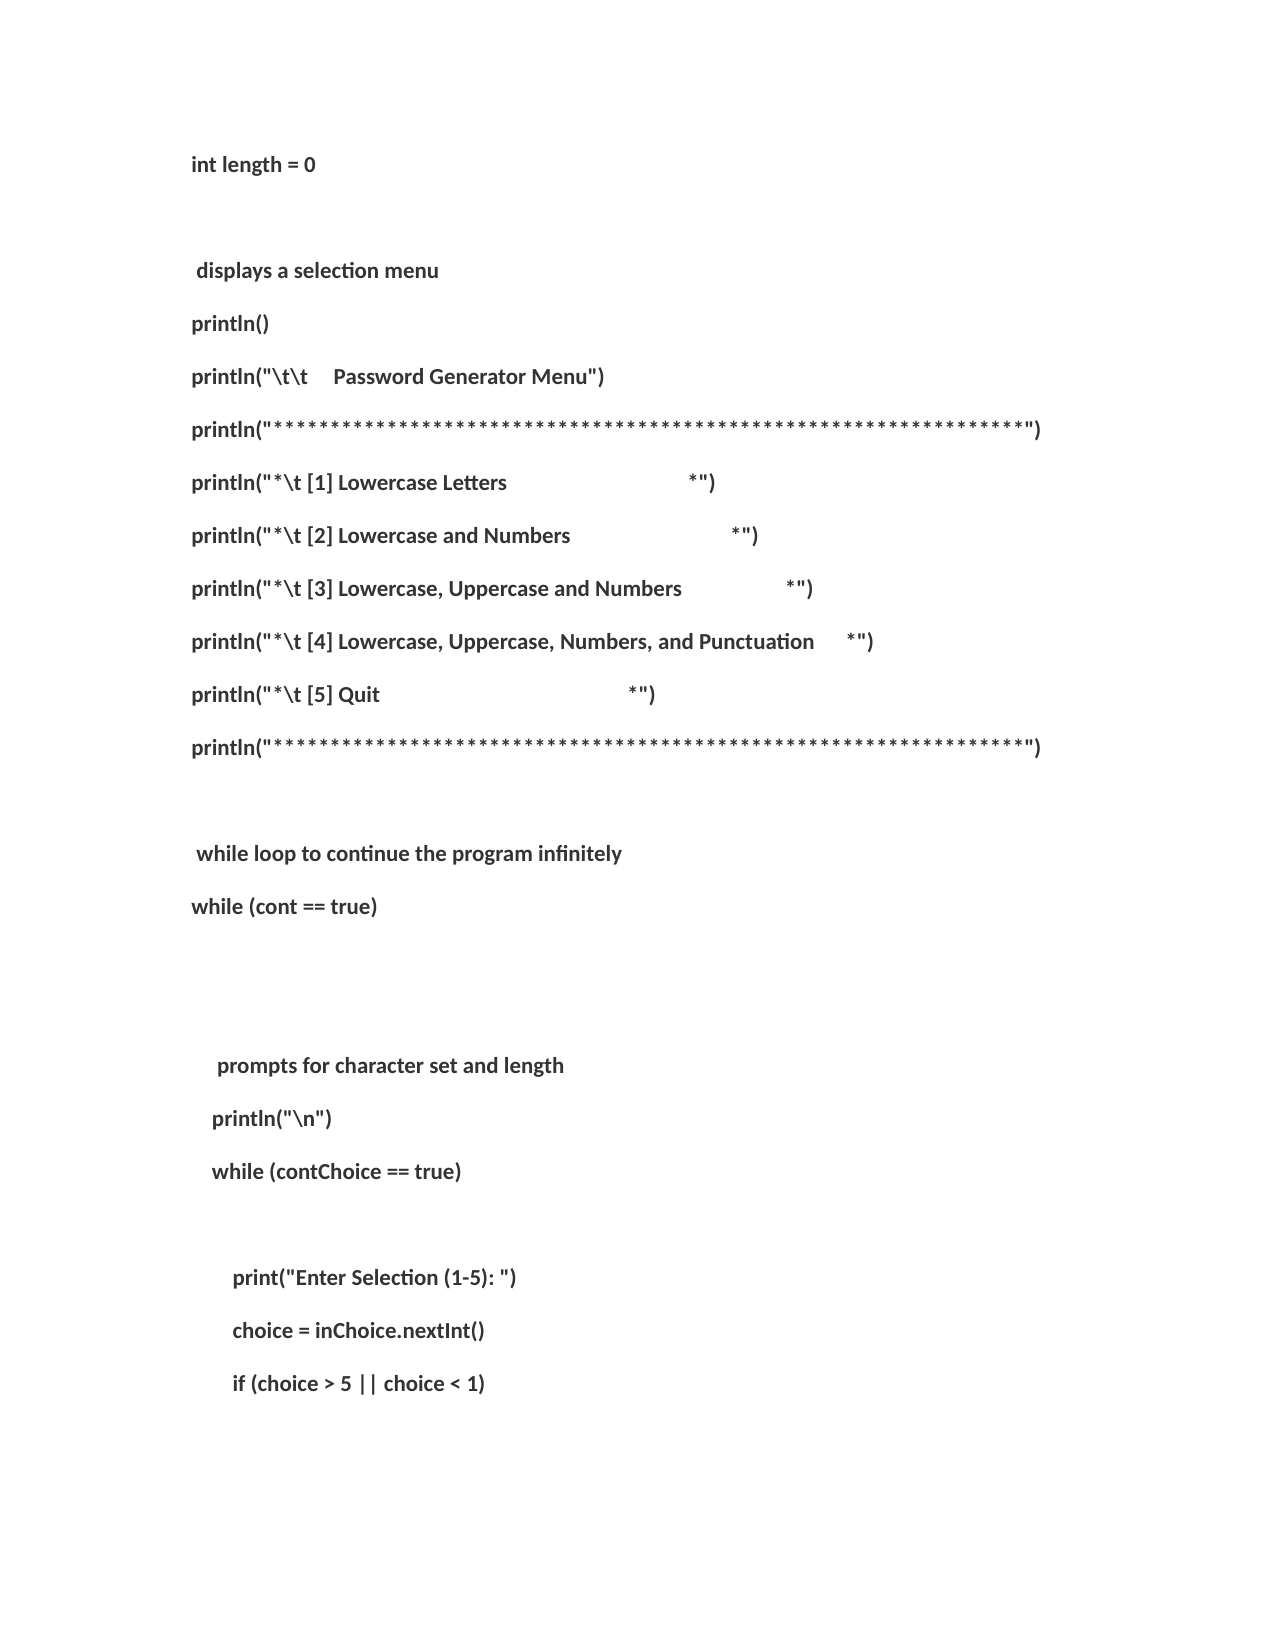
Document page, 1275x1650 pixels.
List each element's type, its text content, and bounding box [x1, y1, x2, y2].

text println("*\t [3] Lowercase, Uppercase and Numbers *") [150, 574, 1125, 602]
text println("*\t [4] Lowercase, Uppercase, Numbers, and Punctuation *") [150, 627, 1125, 655]
text while loop to continue the program infinitely [150, 839, 1125, 867]
text choice = inChoice.nextInt() [150, 1316, 1125, 1344]
text println("*\t [5] Quit *") [150, 680, 1125, 708]
text int length = 0 [150, 150, 1125, 178]
text println() [150, 309, 1125, 337]
text while (contChoice == true) [150, 1157, 1125, 1185]
text println("******************************************************************") [150, 733, 1125, 761]
text displays a selection menu [150, 256, 1125, 284]
text prompts for character set and length [150, 1051, 1125, 1079]
text println("******************************************************************") [150, 415, 1125, 443]
text println("\n") [150, 1104, 1125, 1132]
text print("Enter Selection (1-5): ") [150, 1263, 1125, 1291]
text while (cont == true) [150, 892, 1125, 920]
text if (choice > 5 || choice < 1) [150, 1369, 1125, 1397]
text println("\t\t Password Generator Menu") [150, 362, 1125, 390]
text println("*\t [1] Lowercase Letters *") [150, 468, 1125, 496]
text println("*\t [2] Lowercase and Numbers *") [150, 521, 1125, 549]
